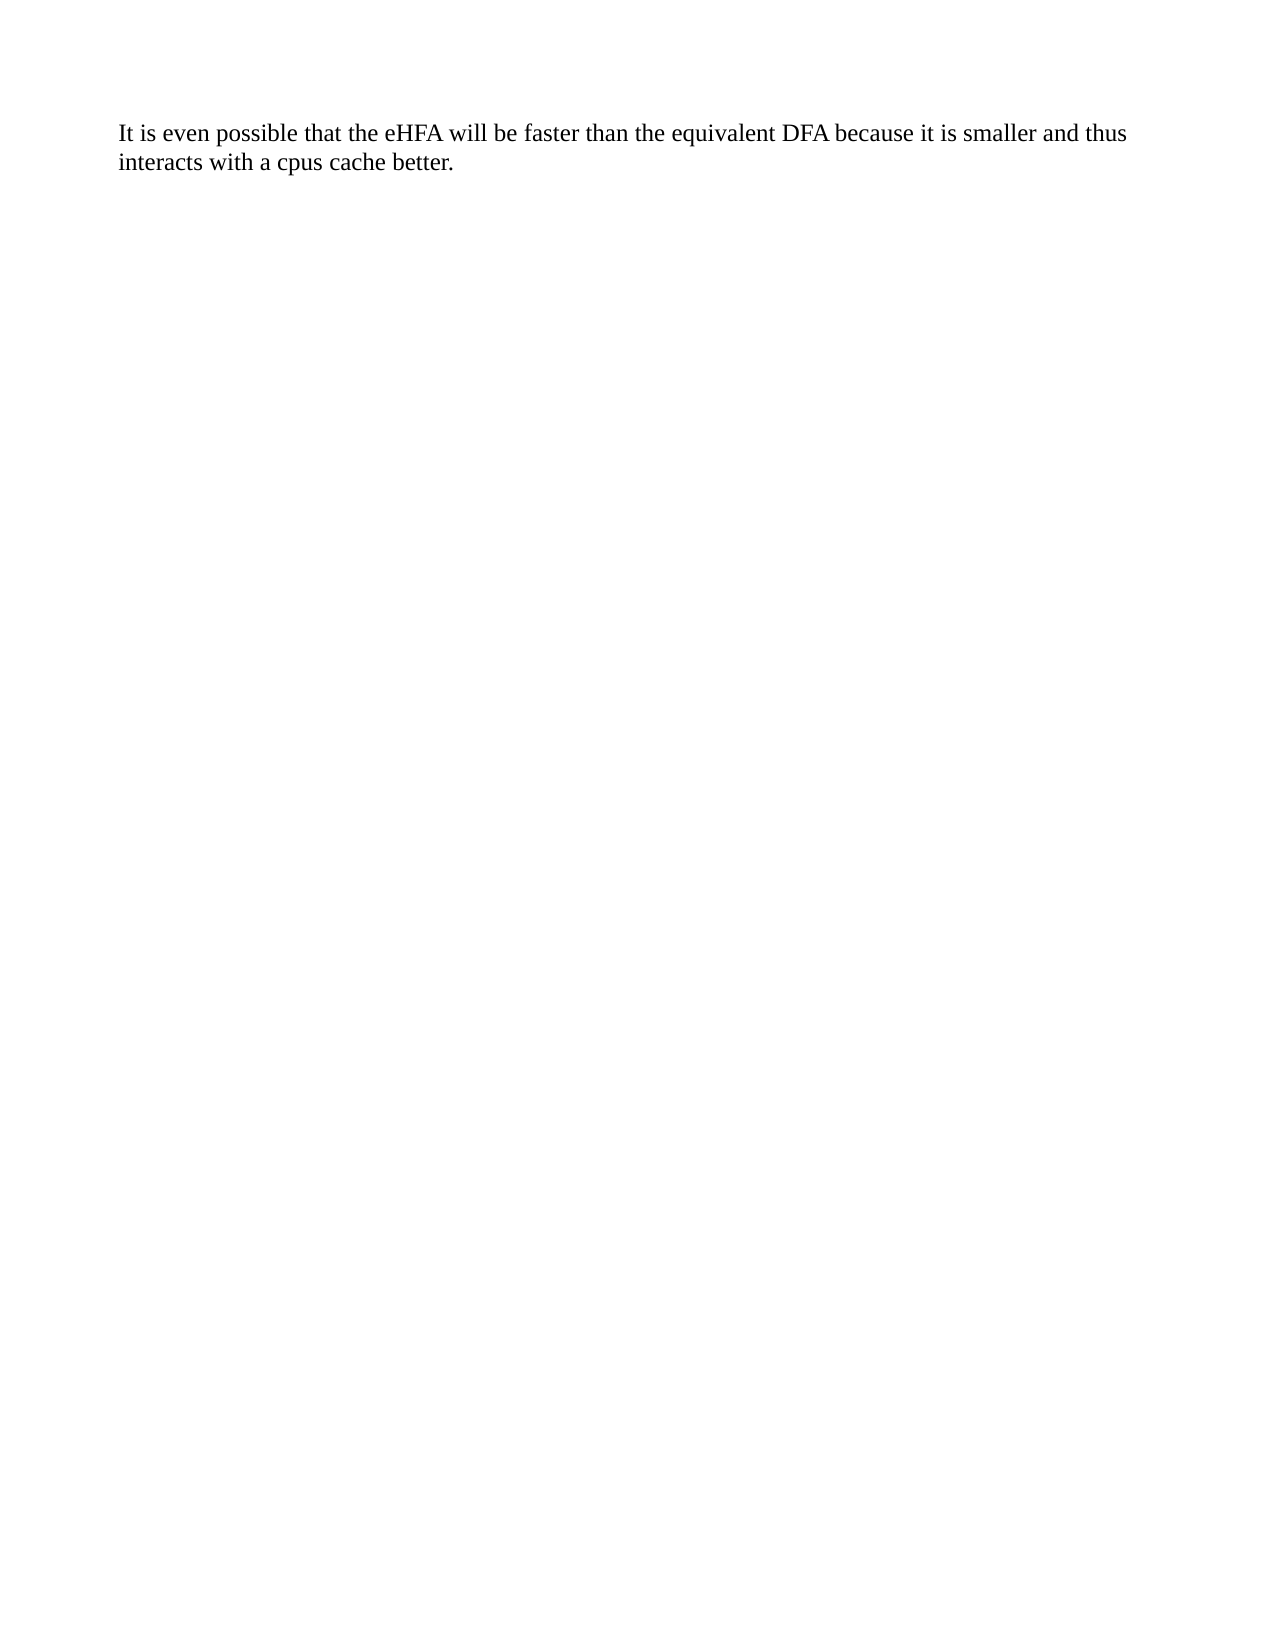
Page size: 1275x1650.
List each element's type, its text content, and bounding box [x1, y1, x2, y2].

text It is even possible that the eHFA will be faster than the equivalent DFA because it is smaller and thus interacts with a cpus cache better. [118, 118, 1157, 176]
